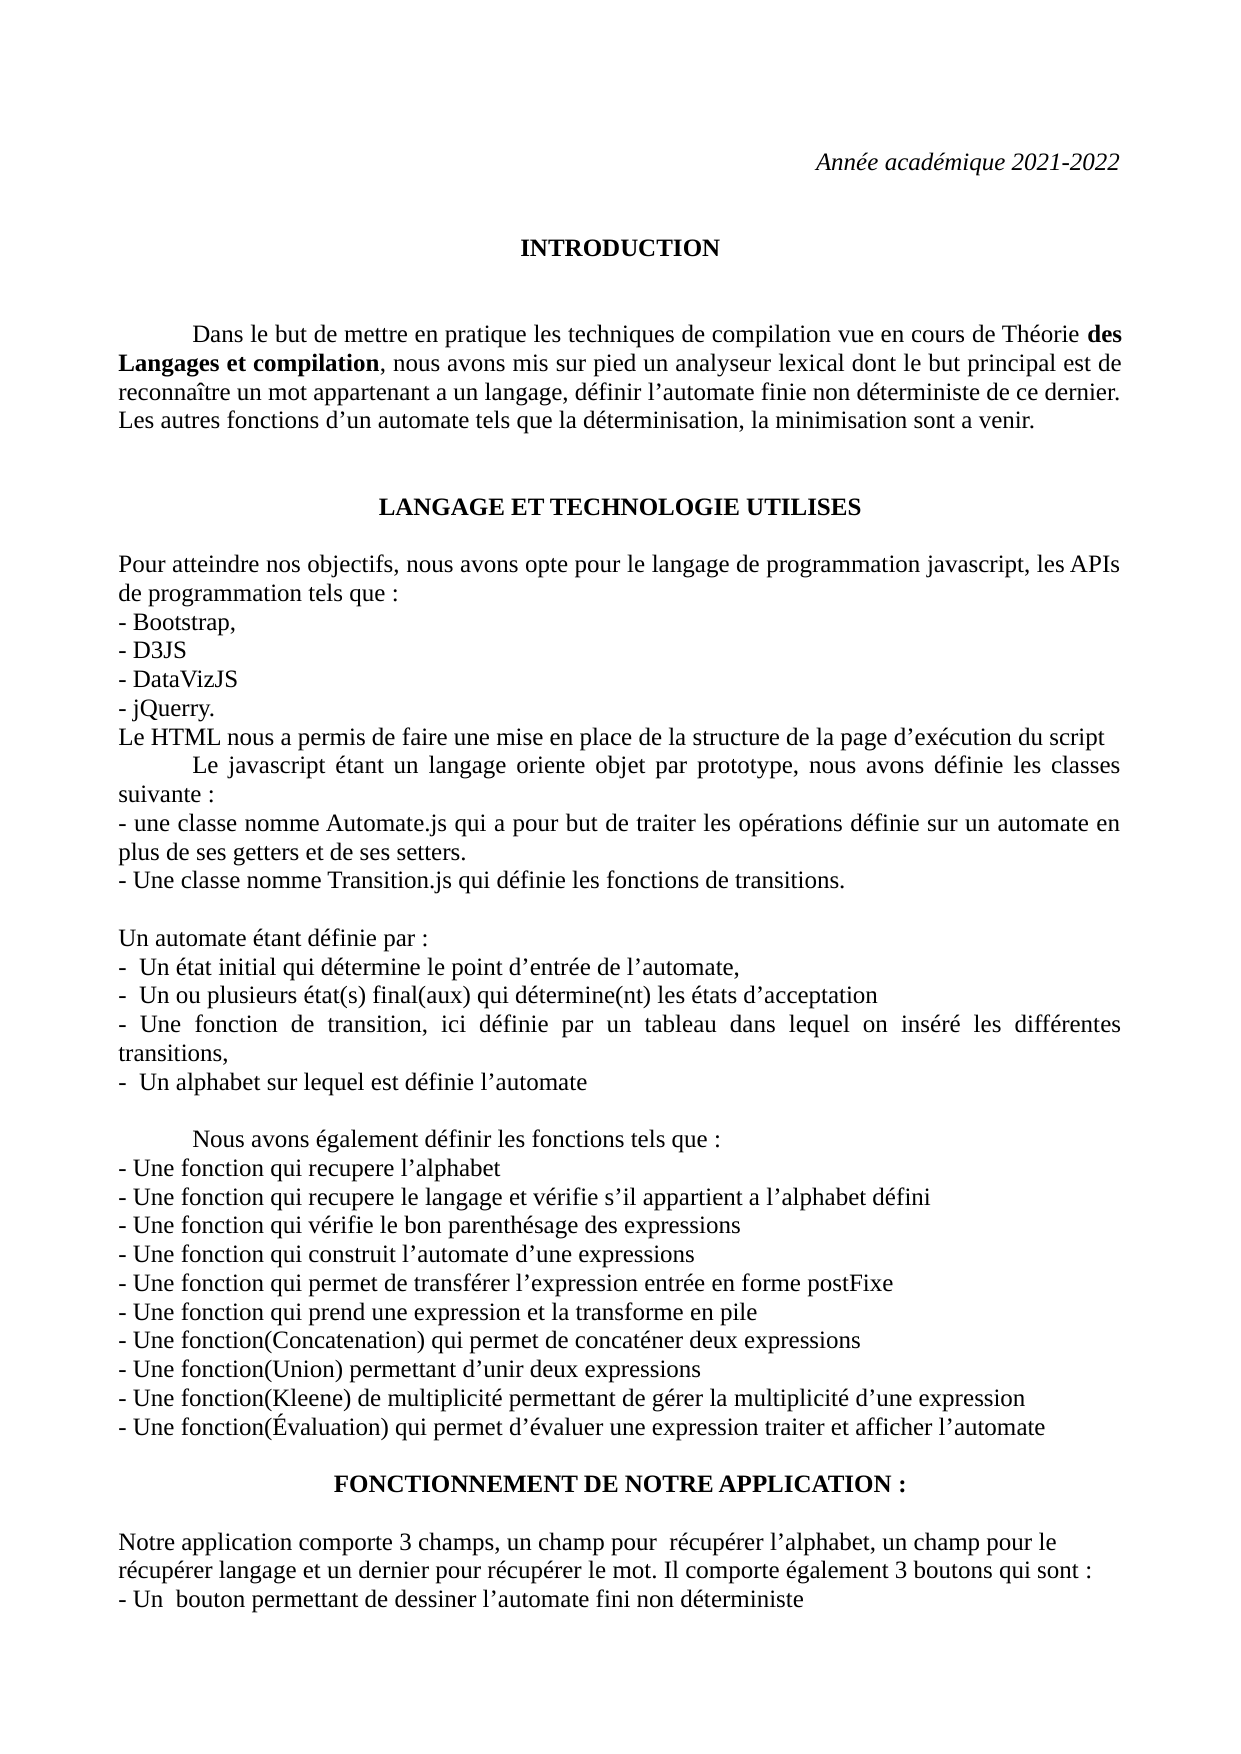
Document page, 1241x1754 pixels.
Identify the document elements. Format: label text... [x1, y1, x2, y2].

text Un automate étant définie par : [118, 923, 1122, 952]
text - jQuerry. [118, 693, 1122, 722]
text - Une fonction qui prend une expression et la transforme en pile [118, 1297, 1122, 1326]
text - Un état initial qui détermine le point d’entrée de l’automate, [118, 952, 1122, 981]
text - Une fonction qui construit l’automate d’une expressions [118, 1239, 1122, 1268]
text INTRODUCTION [118, 233, 1122, 262]
text - Une fonction de transition, ici définie par un tableau dans lequel on inséré les différentes transitions, [118, 1009, 1122, 1067]
text - Bootstrap, [118, 607, 1122, 636]
text Nous avons également définir les fonctions tels que : [118, 1124, 1122, 1153]
text Le javascript étant un langage oriente objet par prototype, nous avons définie les classes suivante : [118, 751, 1122, 808]
text LANGAGE ET TECHNOLOGIE UTILISES [118, 492, 1122, 521]
text FONCTIONNEMENT DE NOTRE APPLICATION : [118, 1469, 1122, 1498]
text - une classe nomme Automate.js qui a pour but de traiter les opérations définie sur un automate en plus de ses getters et de ses setters. [118, 808, 1122, 866]
text Notre application comporte 3 champs, un champ pour récupérer l’alphabet, un champ pour le récupérer langage et un dernier pour récupérer le mot. Il comporte également 3 boutons qui sont : [118, 1527, 1122, 1584]
text - Une fonction qui recupere l’alphabet [118, 1153, 1122, 1182]
text - Une fonction qui vérifie le bon parenthésage des expressions [118, 1211, 1122, 1239]
text Les autres fonctions d’un automate tels que la déterminisation, la minimisation sont a venir. [118, 406, 1122, 434]
text Année académique 2021-2022 [118, 147, 1122, 176]
text - Une classe nomme Transition.js qui définie les fonctions de transitions. [118, 866, 1122, 894]
text - DataVizJS [118, 664, 1122, 693]
text - Un alphabet sur lequel est définie l’automate [118, 1067, 1122, 1096]
text Pour atteindre nos objectifs, nous avons opte pour le langage de programmation javascript, les APIs de programmation tels que : [118, 549, 1122, 607]
text Dans le but de mettre en pratique les techniques de compilation vue en cours de Théorie des Langages et compilation, nous avons mis sur pied un analyseur lexical dont le but principal est de reconnaître un mot appartenant a un langage, définir l’automate finie non déterministe de ce dernier. [118, 319, 1122, 406]
text - Une fonction(Kleene) de multiplicité permettant de gérer la multiplicité d’une expression [118, 1383, 1122, 1412]
text - Une fonction(Évaluation) qui permet d’évaluer une expression traiter et afficher l’automate [118, 1412, 1122, 1441]
text Le HTML nous a permis de faire une mise en place de la structure de la page d’exécution du script [118, 722, 1122, 751]
text - Un bouton permettant de dessiner l’automate fini non déterministe [118, 1584, 1122, 1613]
text - D3JS [118, 636, 1122, 664]
text - Une fonction(Union) permettant d’unir deux expressions [118, 1354, 1122, 1383]
text - Un ou plusieurs état(s) final(aux) qui détermine(nt) les états d’acceptation [118, 981, 1122, 1009]
text - Une fonction qui recupere le langage et vérifie s’il appartient a l’alphabet défini [118, 1182, 1122, 1211]
text - Une fonction(Concatenation) qui permet de concaténer deux expressions [118, 1326, 1122, 1354]
text - Une fonction qui permet de transférer l’expression entrée en forme postFixe [118, 1268, 1122, 1297]
